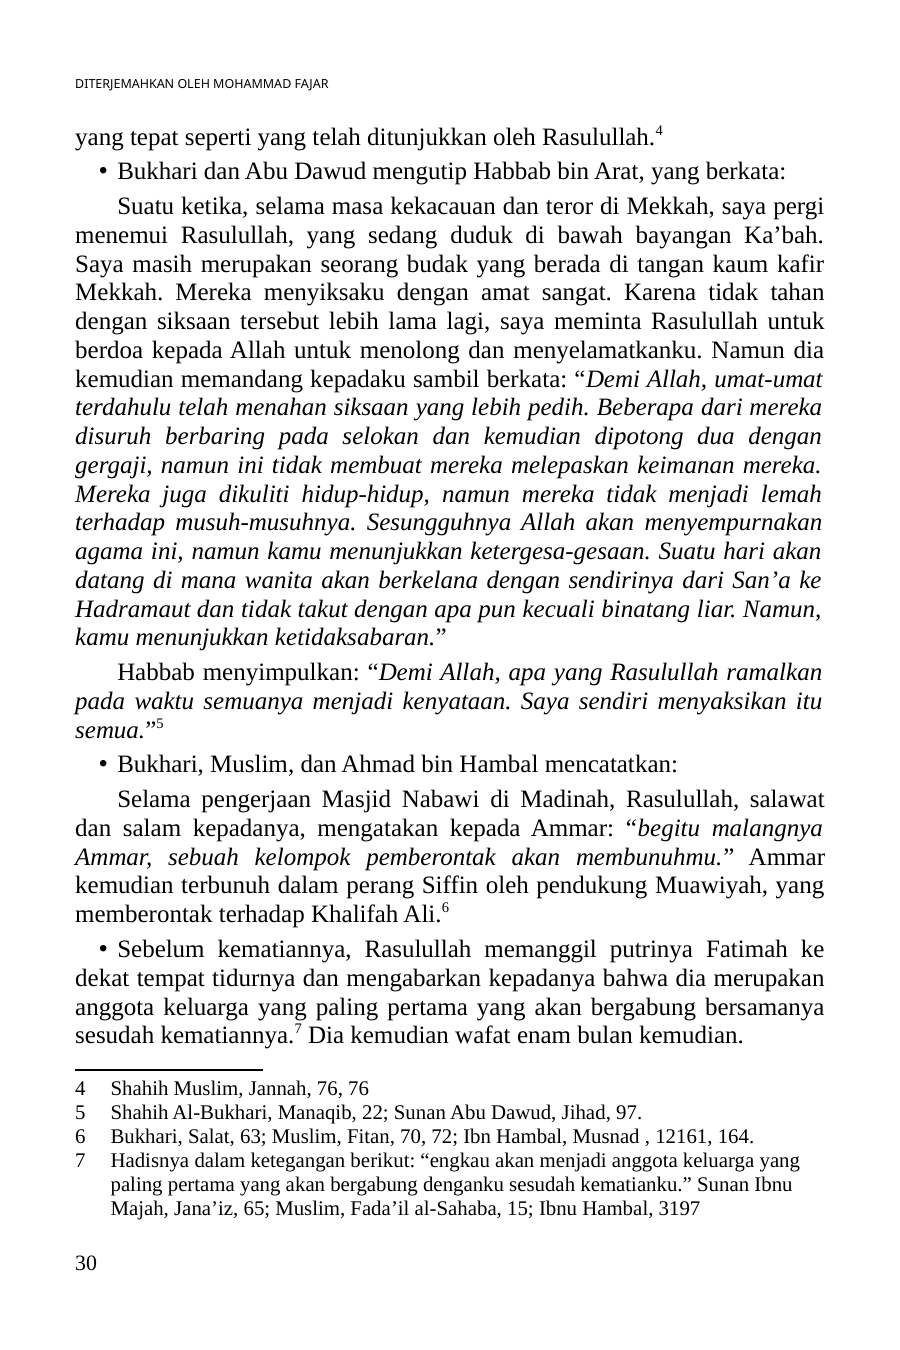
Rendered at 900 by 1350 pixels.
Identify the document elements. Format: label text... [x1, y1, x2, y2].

text Bukhari, Salat, 63; Muslim, Fitan, 70, 72; Ibn Hambal, Musnad , 12161, 164. [75, 1124, 825, 1148]
list Sebelum kematiannya, Rasulullah memanggil putrinya Fatimah ke dekat tempat tidurnya dan mengabarkan kepadanya bahwa dia merupakan anggota keluarga yang paling pertama yang akan bergabung bersamanya sesudah kematiannya. Dia kemudian wafat enam bulan kemudian. [75, 934, 825, 1049]
text Habbab menyimpulkan: “Demi Allah, apa yang Rasulullah ramalkan pada waktu semuanya menjadi kenyataan. Saya sendiri menyaksikan itu semua.” [75, 657, 825, 743]
text Selama pengerjaan Masjid Nabawi di Madinah, Rasulullah, salawat dan salam kepadanya, mengatakan kepada Ammar: “begitu malangnya Ammar, sebuah kelompok pemberontak akan membunuhmu.” Ammar kemudian terbunuh dalam perang Siffin oleh pendukung Muawiyah, yang memberontak terhadap Khalifah Ali. [75, 784, 825, 928]
text Shahih Muslim, Jannah, 76, 76 [75, 1076, 825, 1100]
text Shahih Al-Bukhari, Manaqib, 22; Sunan Abu Dawud, Jihad, 97. [75, 1100, 825, 1124]
list Hadisnya dalam ketegangan berikut: “engkau akan menjadi anggota keluarga yang paling pertama yang akan bergabung denganku sesudah kematianku.” Sunan Ibnu Majah, Jana’iz, 65; Muslim, Fada’il al-Sahaba, 15; Ibnu Hambal, 3197 [75, 1148, 825, 1220]
list Bukhari, Muslim, dan Ahmad bin Hambal mencatatkan: [75, 749, 825, 778]
list Bukhari dan Abu Dawud mengutip Habbab bin Arat, yang berkata: [75, 156, 825, 185]
text yang tepat seperti yang telah ditunjukkan oleh Rasulullah. [75, 122, 825, 150]
text Suatu ketika, selama masa kekacauan dan teror di Mekkah, saya pergi menemui Rasulullah, yang sedang duduk di bawah bayangan Ka’bah. Saya masih merupakan seorang budak yang berada di tangan kaum kafir Mekkah. Mereka menyiksaku dengan amat sangat. Karena tidak tahan dengan siksaan tersebut lebih lama lagi, saya meminta Rasulullah untuk berdoa kepada Allah untuk menolong dan menyelamatkanku. Namun dia kemudian memandang kepadaku sambil berkata: “Demi Allah, umat-umat terdahulu telah menahan siksaan yang lebih pedih. Beberapa dari mereka disuruh berbaring pada selokan dan kemudian dipotong dua dengan gergaji, namun ini tidak membuat mereka melepaskan keimanan mereka. Mereka juga dikuliti hidup-hidup, namun mereka tidak menjadi lemah terhadap musuh-musuhnya. Sesungguhnya Allah akan menyempurnakan agama ini, namun kamu menunjukkan ketergesa-gesaan. Suatu hari akan datang di mana wanita akan berkelana dengan sendirinya dari San’a ke Hadramaut dan tidak takut dengan apa pun kecuali binatang liar. Namun, kamu menunjukkan ketidaksabaran.” [75, 191, 825, 651]
